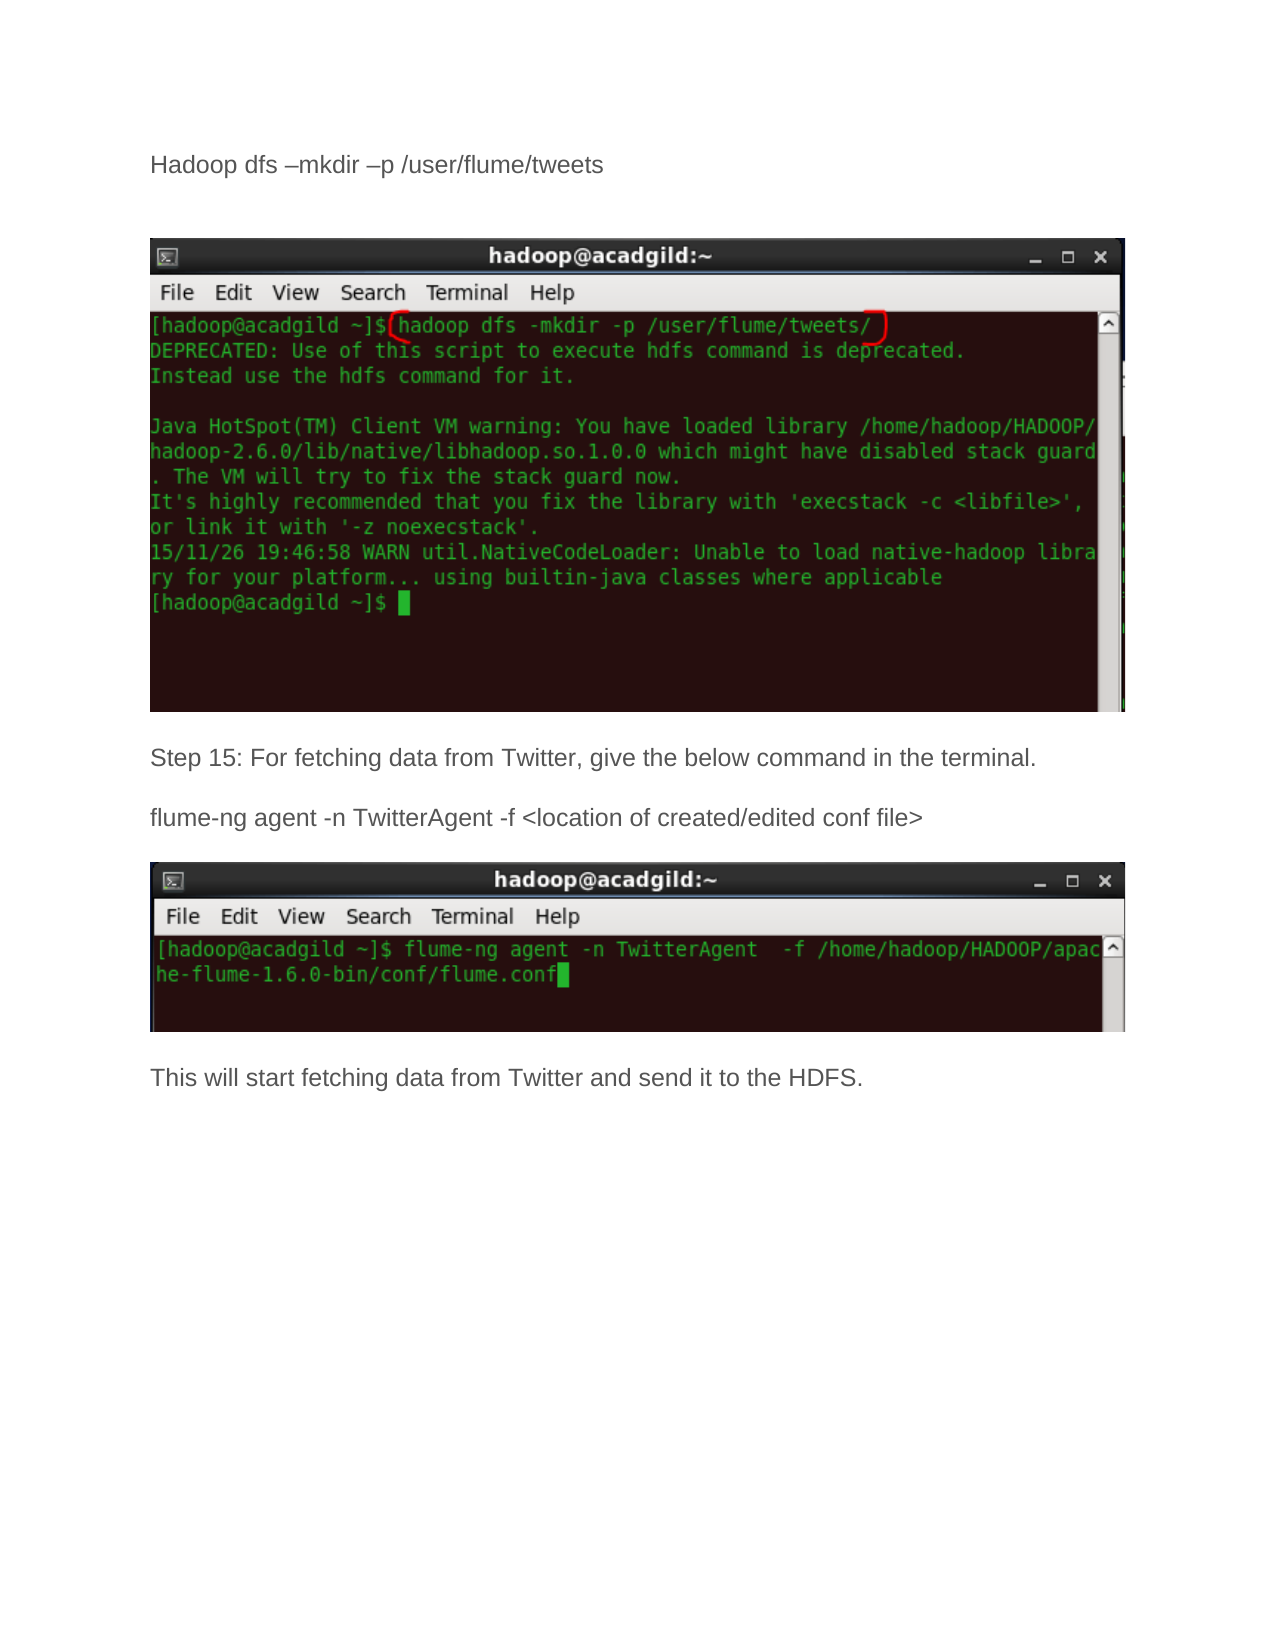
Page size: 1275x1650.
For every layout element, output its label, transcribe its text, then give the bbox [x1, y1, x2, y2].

picture [150, 862, 1125, 1032]
picture [150, 238, 1125, 712]
text Step 15: For fetching data from Twitter, give the below command in the terminal. [150, 743, 1125, 772]
text flume-ng agent -n TwitterAgent -f <location of created/edited conf file> [150, 803, 1125, 832]
text This will start fetching data from Twitter and send it to the HDFS. [150, 1063, 1125, 1092]
text Hadoop dfs –mkdir –p /user/flume/tweets [150, 150, 1125, 179]
